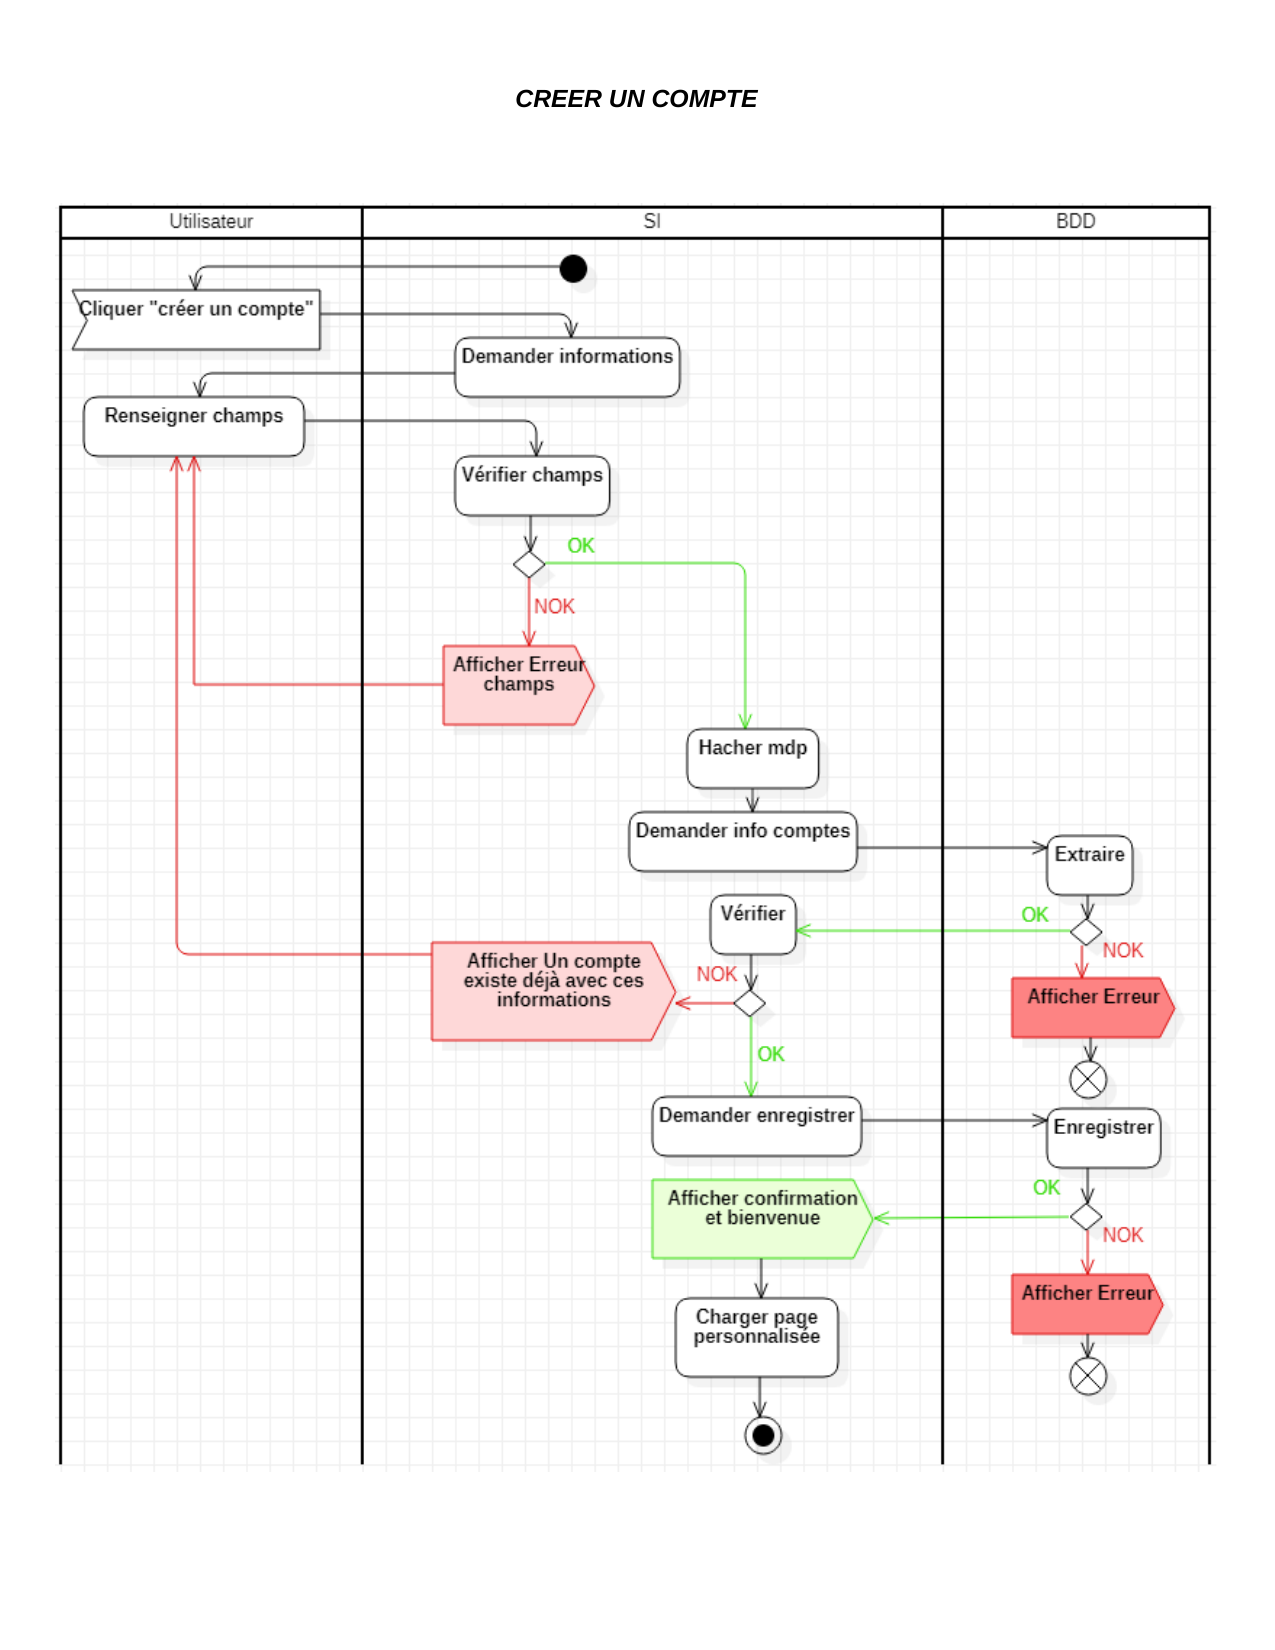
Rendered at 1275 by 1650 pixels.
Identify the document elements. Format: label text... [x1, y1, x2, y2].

picture [55, 203, 1217, 1472]
subtitle CREER UN COMPTE [59, 84, 1216, 113]
